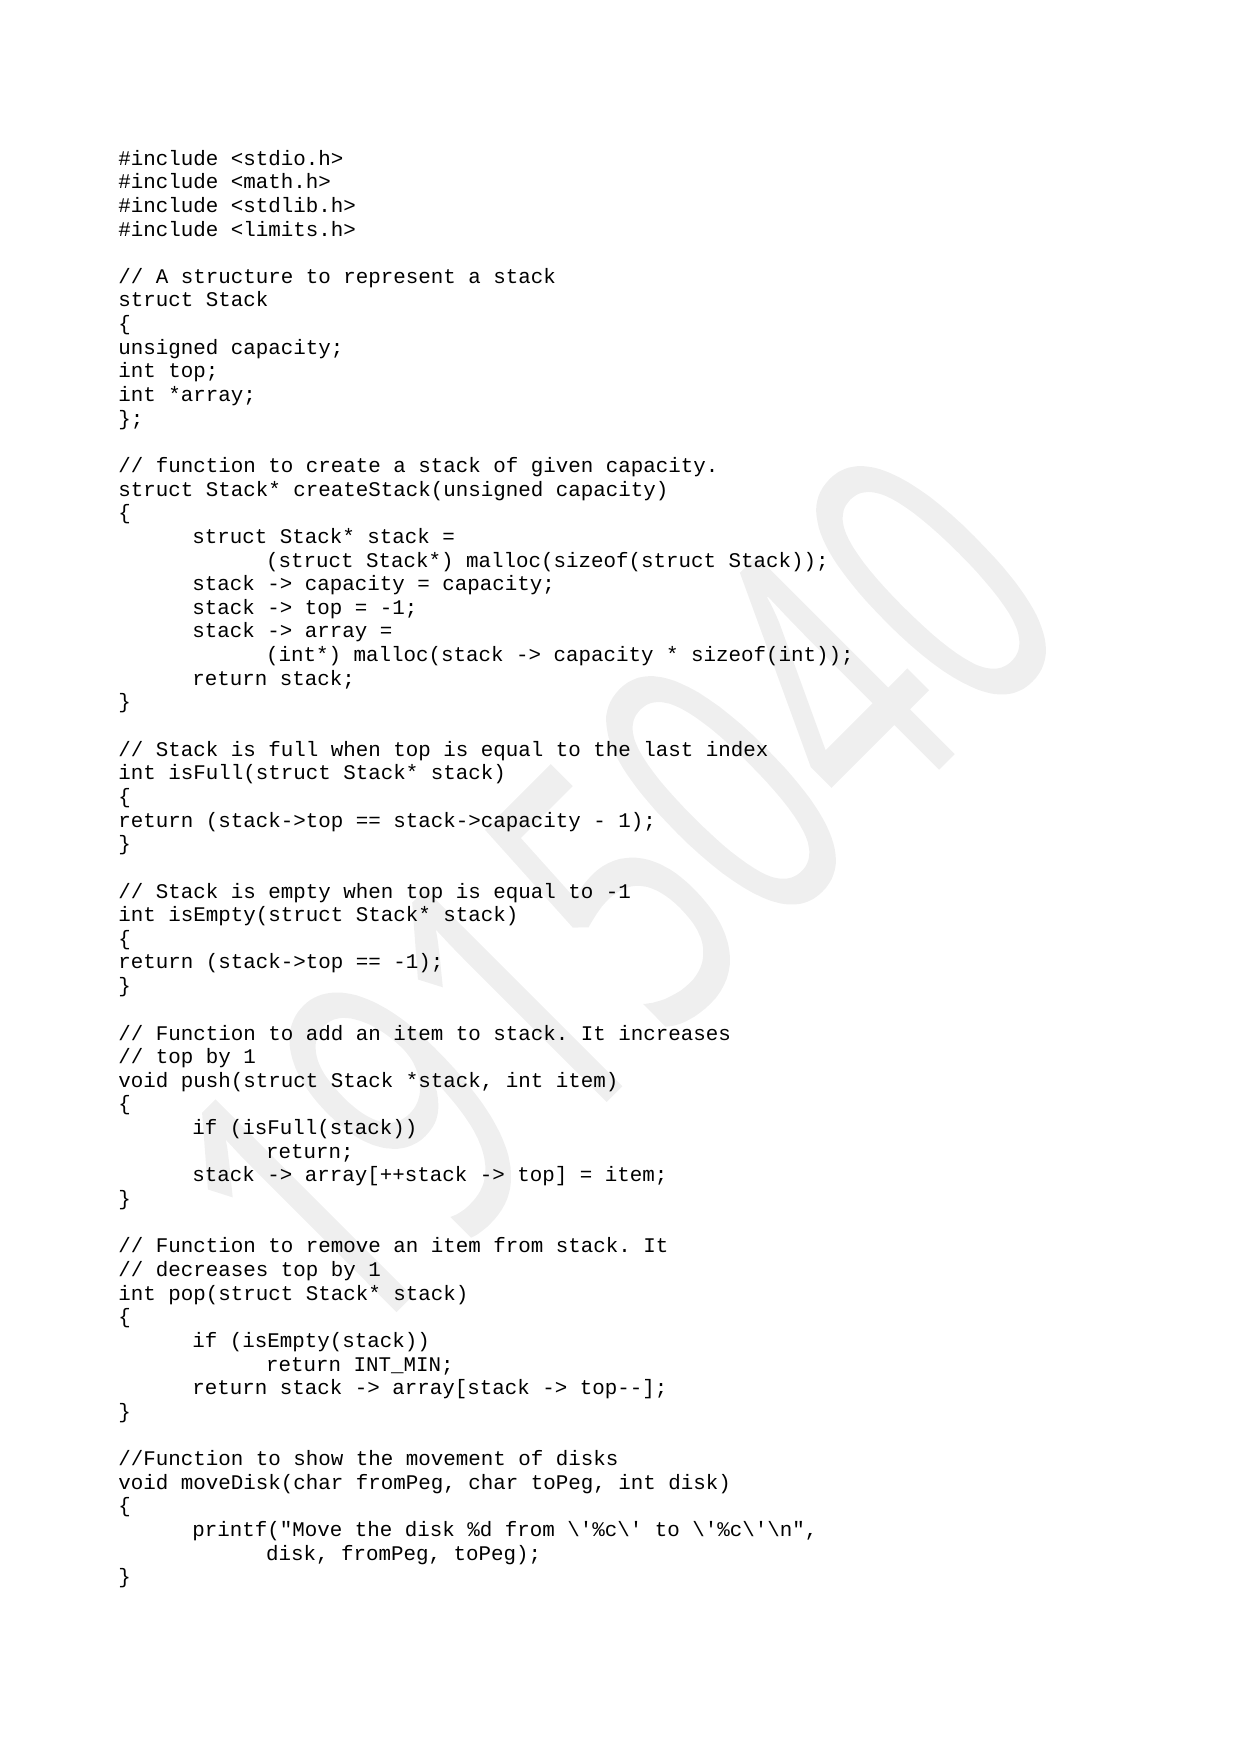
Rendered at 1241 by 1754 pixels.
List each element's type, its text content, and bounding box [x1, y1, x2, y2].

text } [118, 1566, 1122, 1590]
text void push(struct Stack *stack, int item) [457, 1070, 596, 1093]
text // Stack is empty when top is equal to -1 [687, 881, 778, 904]
text [779, 621, 812, 644]
text printf("Move the disk %d from \'%c\' to \'%c\'\n", [118, 1519, 1122, 1543]
text // Stack is full when top is equal to the last index [859, 739, 930, 762]
text } [118, 833, 508, 857]
text int isEmpty(struct Stack* stack) [709, 904, 1122, 928]
text int isFull(struct Stack* stack) [118, 762, 634, 786]
text [1022, 668, 1122, 691]
text stack -> top = -1; [118, 597, 757, 621]
text [873, 573, 996, 597]
text return (stack->top == -1); [490, 952, 703, 975]
text [870, 668, 906, 686]
text disk, fromPeg, toPeg); [118, 1543, 1122, 1566]
text // Stack is full when top is equal to the last index [635, 739, 746, 762]
text stack -> array[++stack -> top] = item; [511, 1164, 1122, 1188]
text [476, 1093, 1122, 1117]
text { [118, 786, 527, 810]
text // Function to add an item to stack. It increases [316, 1022, 398, 1046]
text } [118, 691, 617, 715]
text // Function to add an item to stack. It increases [408, 1022, 549, 1046]
text return (stack->top == -1); [440, 952, 478, 975]
text [723, 928, 1122, 952]
text (struct Stack*) malloc(sizeof(struct Stack)); [118, 549, 842, 573]
text [802, 786, 1122, 810]
text (int*) malloc(stack -> capacity * sizeof(int)); [1043, 644, 1122, 668]
text [513, 975, 695, 999]
text [550, 786, 654, 810]
text return (stack->top == stack->capacity - 1); [527, 810, 676, 833]
text // Stack is full when top is equal to the last index [118, 739, 618, 762]
text { [118, 1495, 1122, 1519]
text void push(struct Stack *stack, int item) [323, 1070, 419, 1093]
text return INT_MIN; [118, 1353, 1122, 1377]
text [905, 479, 1122, 502]
text return (stack->top == stack->capacity - 1); [688, 810, 803, 833]
text void push(struct Stack *stack, int item) [118, 1070, 309, 1093]
text { [118, 1306, 1122, 1330]
text (int*) malloc(stack -> capacity * sizeof(int)); [118, 644, 774, 668]
text int pop(struct Stack* stack) [401, 1283, 1122, 1306]
text // decreases top by 1 [377, 1259, 1122, 1283]
text int pop(struct Stack* stack) [118, 1283, 389, 1306]
text [920, 621, 1019, 644]
text if (isFull(stack)) [235, 1117, 361, 1141]
text [227, 1143, 247, 1164]
text #include <stdio.h> [118, 148, 1122, 171]
text [434, 1046, 573, 1070]
text [799, 597, 884, 621]
text if (isFull(stack)) [118, 1117, 204, 1141]
text [1027, 597, 1122, 621]
text return; [259, 1141, 484, 1164]
text [316, 1046, 416, 1070]
text [823, 621, 908, 644]
text [716, 975, 1122, 999]
text [768, 598, 789, 621]
text (int*) malloc(stack -> capacity * sizeof(int)); [788, 644, 836, 668]
text [988, 549, 1122, 573]
text (int*) malloc(stack -> capacity * sizeof(int)); [946, 644, 1019, 668]
text [844, 526, 953, 549]
text // Function to remove an item from stack. It [118, 1235, 342, 1259]
text [1009, 573, 1122, 597]
text } [118, 975, 502, 999]
text { [118, 313, 1122, 337]
text [775, 573, 861, 597]
text [843, 502, 928, 526]
text [306, 1188, 481, 1212]
text [965, 526, 1122, 549]
text int isEmpty(struct Stack* stack) [118, 904, 414, 928]
text } [118, 1401, 1122, 1424]
text #include <stdlib.h> [118, 195, 1122, 218]
text [938, 502, 1122, 526]
text }; [118, 408, 1122, 431]
text // Function to add an item to stack. It increases [560, 1022, 1122, 1046]
text return (stack->top == -1); [118, 952, 417, 975]
text // top by 1 [118, 1046, 295, 1070]
text [835, 762, 1122, 786]
text [831, 833, 1122, 857]
text return stack -> array[stack -> top--]; [118, 1377, 1122, 1401]
text // Stack is full when top is equal to the last index [941, 739, 1122, 762]
text // Function to remove an item from stack. It [353, 1235, 1122, 1259]
text int *array; [118, 384, 1122, 408]
text #include <limits.h> [118, 218, 1122, 242]
text { [118, 502, 818, 526]
text void push(struct Stack *stack, int item) [608, 1070, 1122, 1093]
text [584, 1046, 1122, 1070]
text return (stack->top == -1); [729, 952, 1122, 975]
text } [118, 1188, 295, 1212]
text void moveDisk(char fromPeg, char toPeg, int disk) [118, 1472, 1122, 1495]
text return (stack->top == stack->capacity - 1); [819, 810, 1122, 833]
text [805, 691, 871, 715]
text [466, 928, 703, 952]
text stack -> array[++stack -> top] = item; [118, 1164, 207, 1188]
text (int*) malloc(stack -> capacity * sizeof(int)); [846, 644, 937, 668]
text return stack; [118, 668, 782, 691]
text stack -> array = [118, 621, 765, 644]
text // Stack is full when top is equal to the last index [758, 739, 808, 762]
text int top; [118, 360, 1122, 384]
text [855, 549, 976, 573]
text [647, 762, 769, 786]
text // Stack is empty when top is equal to -1 [118, 881, 550, 904]
text #include <math.h> [118, 171, 1122, 195]
text return (stack->top == stack->capacity - 1); [118, 810, 503, 833]
text int isEmpty(struct Stack* stack) [442, 904, 572, 928]
text // Stack is empty when top is equal to -1 [605, 886, 674, 904]
text [666, 786, 789, 810]
text if (isFull(stack)) [492, 1117, 1122, 1141]
text // A structure to represent a stack [118, 266, 1122, 289]
text [911, 691, 1122, 715]
text [341, 1093, 419, 1117]
text [781, 762, 828, 786]
text int isEmpty(struct Stack* stack) [589, 904, 695, 928]
text [118, 1141, 205, 1164]
text // function to create a stack of given capacity. [118, 455, 1122, 479]
text [501, 1188, 1122, 1212]
text stack -> capacity = capacity; [118, 573, 748, 597]
text [437, 933, 455, 952]
text { [118, 928, 415, 952]
text stack -> array[++stack -> top] = item; [282, 1164, 485, 1188]
text [522, 833, 701, 857]
text struct Stack* createStack(unsigned capacity) [118, 479, 828, 502]
text { [118, 1093, 330, 1117]
text [438, 1093, 464, 1117]
text stack -> array[++stack -> top] = item; [230, 1164, 271, 1188]
text [504, 1141, 1122, 1164]
text [1040, 621, 1122, 644]
text [895, 597, 1012, 621]
text struct Stack [118, 289, 1122, 313]
text // decreases top by 1 [118, 1259, 366, 1283]
text [797, 668, 859, 691]
text struct Stack* stack = [118, 526, 827, 549]
text if (isFull(stack)) [422, 1117, 478, 1141]
text [698, 691, 791, 715]
text //Function to show the movement of disks [118, 1448, 1122, 1472]
text if (isEmpty(stack)) [118, 1330, 1122, 1353]
text [908, 668, 978, 691]
text // Stack is empty when top is equal to -1 [804, 881, 1122, 904]
text [637, 703, 690, 715]
text unsigned capacity; [118, 337, 1122, 360]
text // Function to add an item to stack. It increases [118, 1022, 292, 1046]
text [711, 833, 809, 857]
